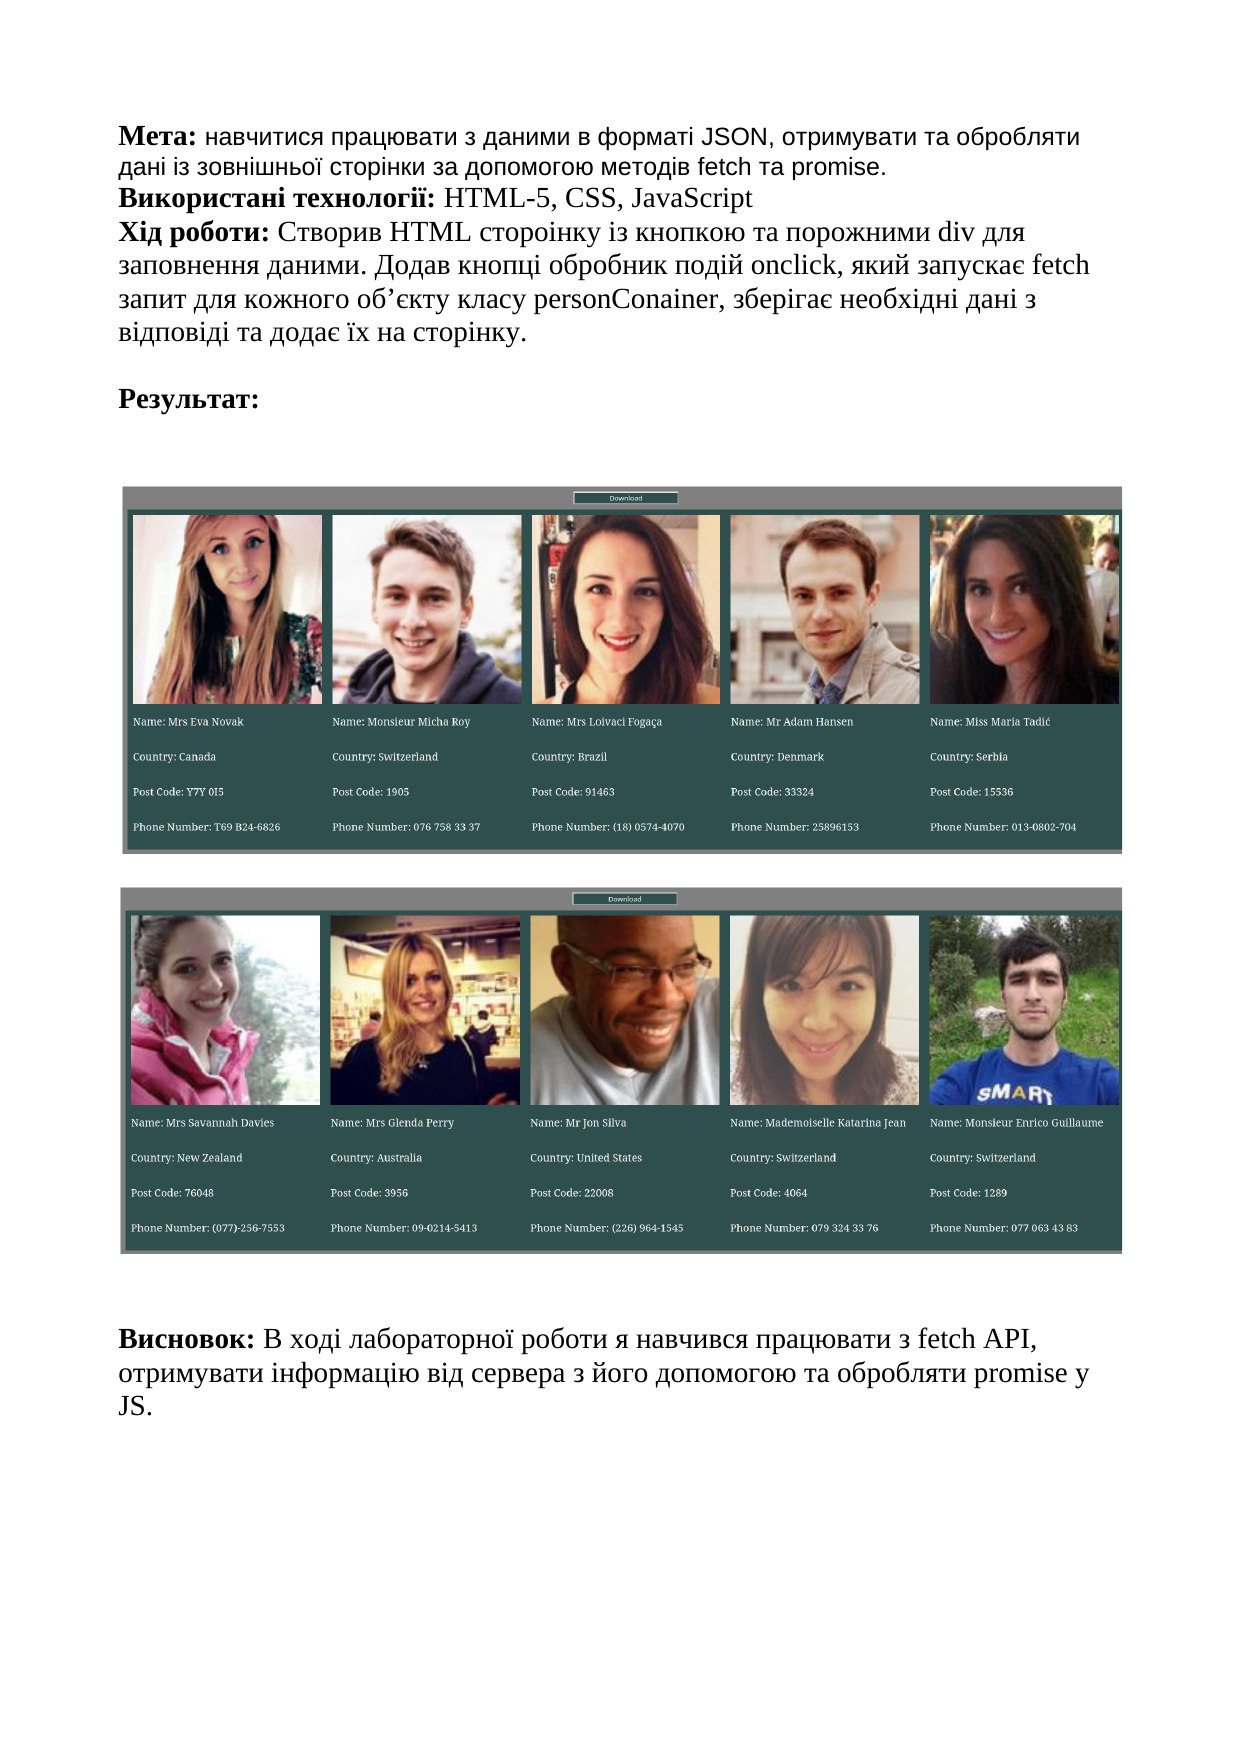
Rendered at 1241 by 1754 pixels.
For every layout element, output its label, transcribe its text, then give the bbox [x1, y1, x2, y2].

text Використані технології: HTML-5, CSS, JavaScript [118, 180, 1122, 214]
picture [118, 886, 1123, 1254]
text Висновок: В ході лабораторної роботи я навчився працювати з fetch API, отримувати інформацію від сервера з його допомогою та обробляти promise у JS. [118, 1321, 1122, 1422]
picture [118, 482, 1123, 854]
text Результат: [118, 382, 1122, 415]
text Мета: навчитися працювати з даними в форматі JSON, отримувати та обробляти дані із зовнішньої сторінки за допомогою методів fetch та promise. [118, 118, 1122, 180]
text Хід роботи: Створив HTML стороінку із кнопкою та порожними div для заповнення даними. Додав кнопці обробник подій onclick, який запускає fetch запит для кожного об’єкту класу personConainer, зберігає необхідні дані з відповіді та додає їх на сторінку. [118, 214, 1122, 348]
